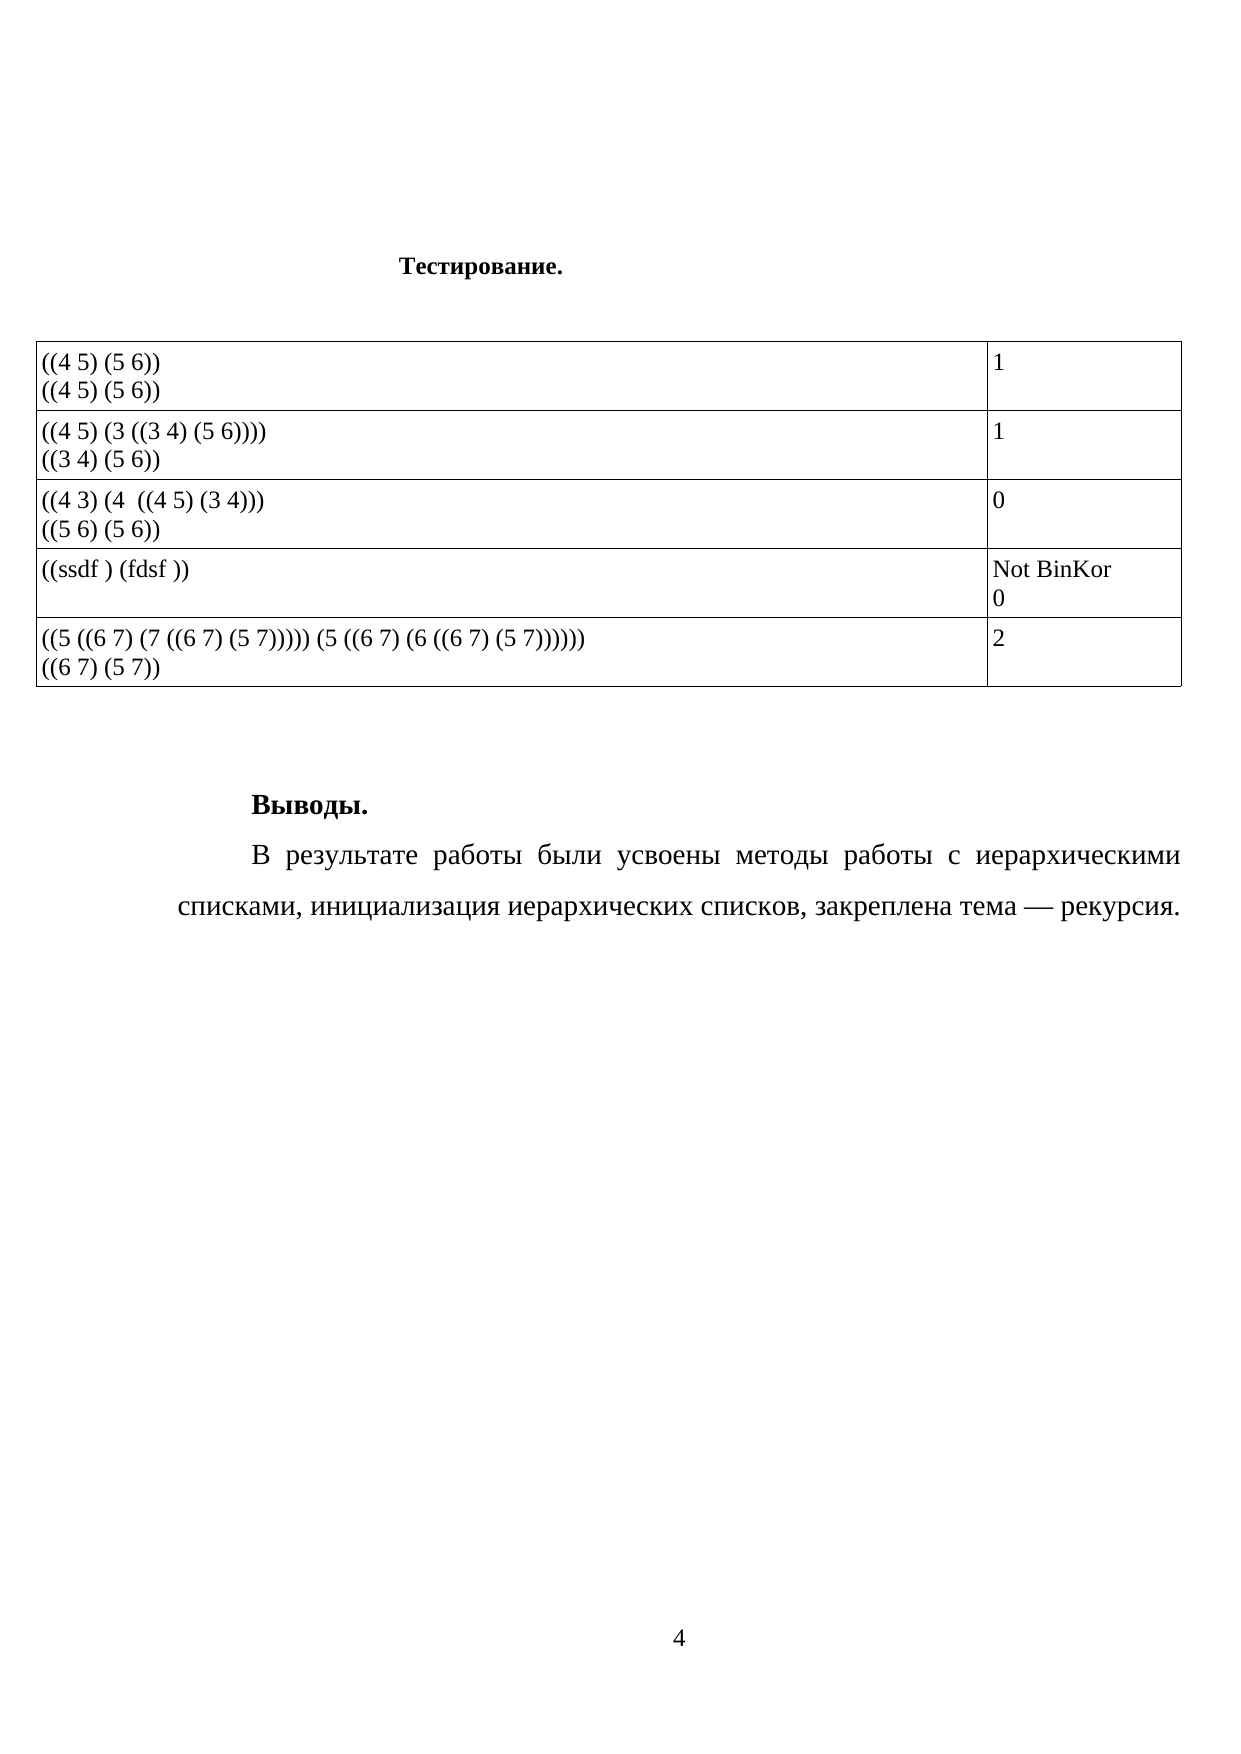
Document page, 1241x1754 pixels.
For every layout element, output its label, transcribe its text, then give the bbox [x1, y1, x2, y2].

table_header 1 [988, 342, 1181, 410]
table_header ((4 5) (5 6)) ((4 5) (5 6)) [37, 342, 987, 410]
table_cell 2 [988, 618, 1181, 686]
table_cell ((4 3) (4 ((4 5) (3 4))) ((5 6) (5 6)) [37, 480, 987, 548]
table_cell ((4 5) (3 ((3 4) (5 6)))) ((3 4) (5 6)) [37, 411, 987, 479]
table_cell Not BinKor 0 [988, 549, 1181, 617]
table_cell 0 [988, 480, 1181, 548]
text Тестирование. [177, 247, 1181, 281]
table_cell ((5 ((6 7) (7 ((6 7) (5 7))))) (5 ((6 7) (6 ((6 7) (5 7)))))) ((6 7) (5 7)) [37, 618, 987, 686]
table_cell ((ssdf ) (fdsf )) [37, 549, 987, 617]
text В результате работы были усвоены методы работы с иерархическими списками, инициализация иерархических списков, закреплена тема — рекурсия. [177, 837, 1181, 921]
table_cell 1 [988, 411, 1181, 479]
text Выводы. [177, 787, 1181, 821]
